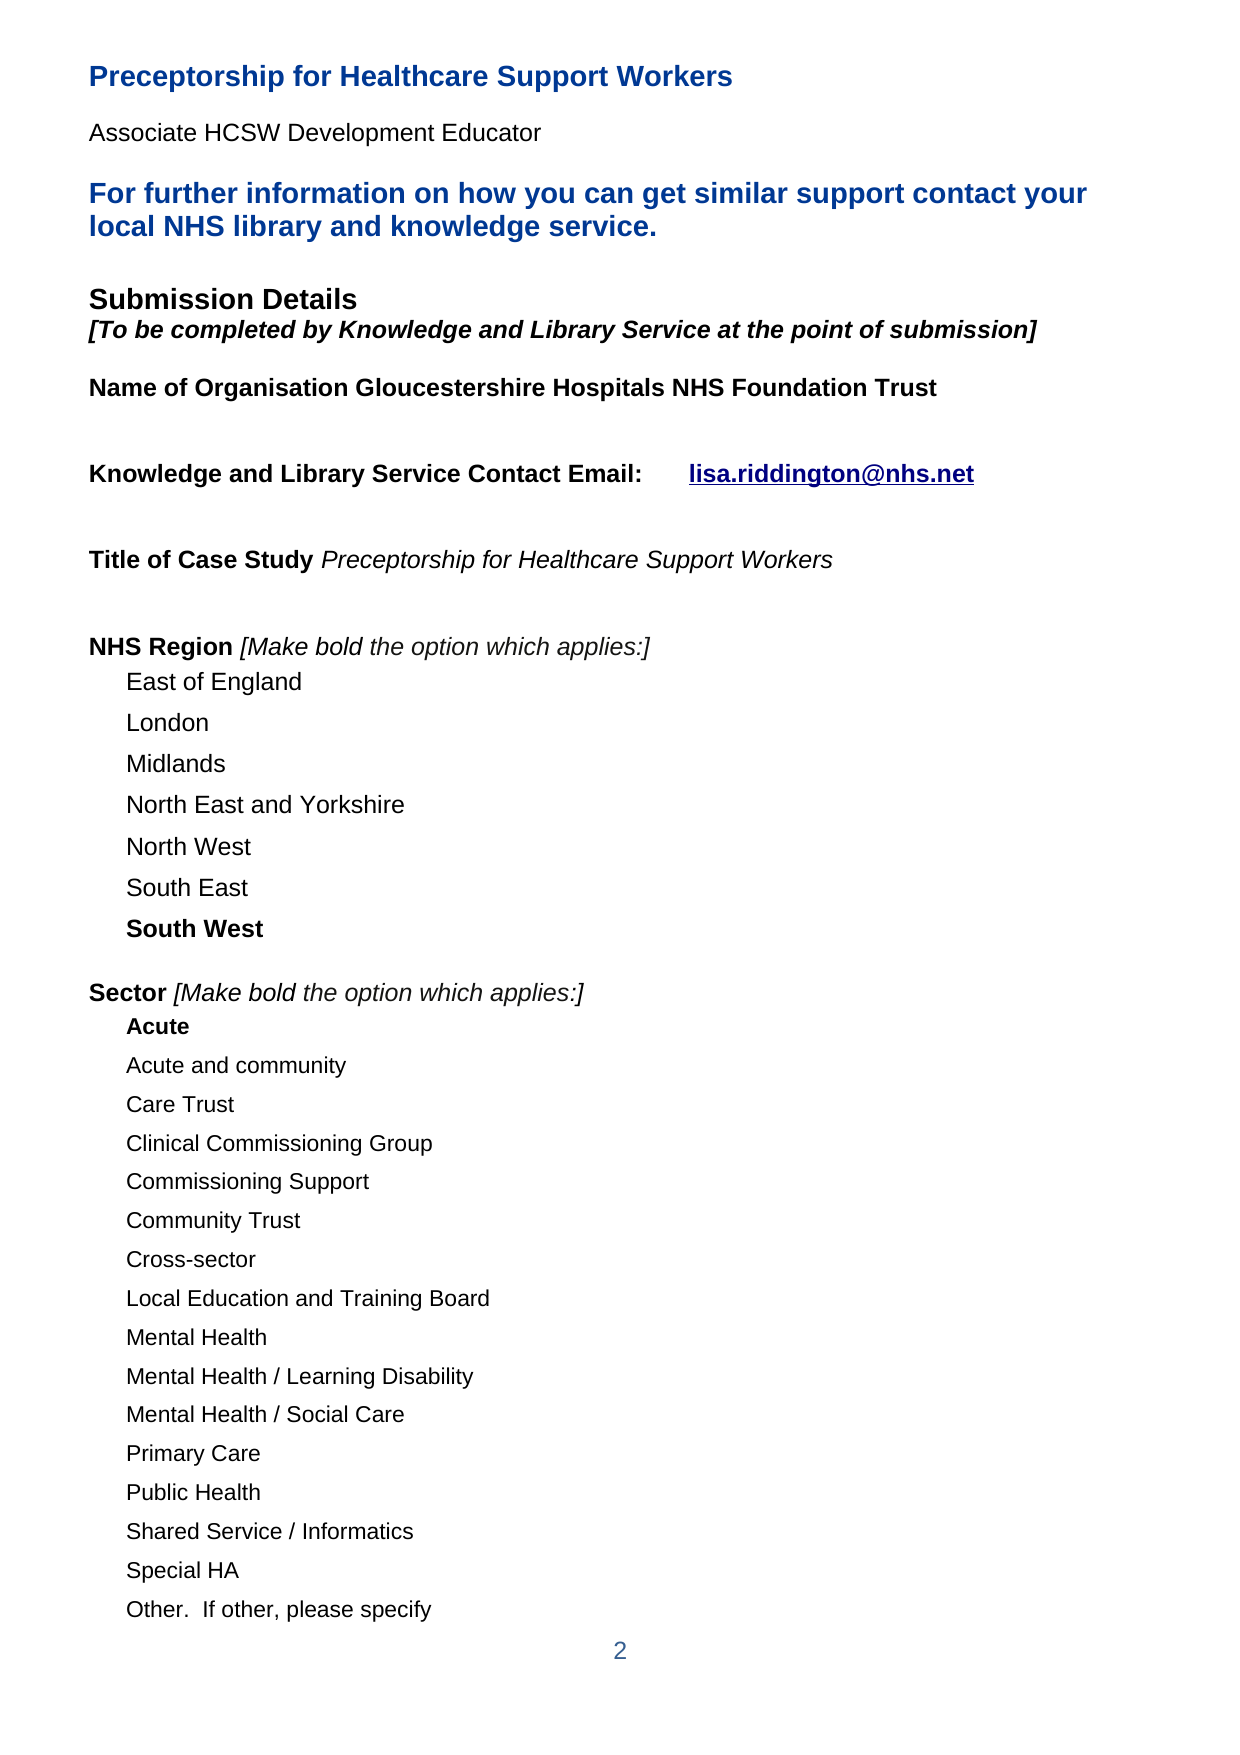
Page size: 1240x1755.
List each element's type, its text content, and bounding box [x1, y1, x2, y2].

text Acute and community [126, 1052, 1151, 1078]
subtitle For further information on how you can get similar support contact your local NHS library and knowledge service. [89, 176, 1151, 243]
text Acute [126, 1013, 1151, 1039]
text East of England [126, 667, 1151, 695]
text Care Trust [126, 1091, 1151, 1117]
text Midlands [126, 749, 1151, 778]
text South West [126, 914, 1151, 943]
text Knowledge and Library Service Contact Email: lisa.riddington@nhs.net [89, 459, 1151, 488]
text Commissioning Support [126, 1168, 1151, 1195]
text Mental Health [126, 1324, 1151, 1350]
text London [126, 708, 1151, 737]
text Mental Health / Social Care [126, 1401, 1151, 1428]
text [To be completed by Knowledge and Library Service at the point of submission] [89, 315, 1151, 344]
text Sector [Make bold the option which applies:] [89, 978, 1151, 1007]
text North East and Yorkshire [126, 790, 1151, 819]
text Mental Health / Learning Disability [126, 1363, 1151, 1389]
text NHS Region [Make bold the option which applies:] [89, 632, 1151, 660]
text Local Education and Training Board [126, 1285, 1151, 1311]
text Cross-sector [126, 1246, 1151, 1272]
text South East [126, 873, 1151, 902]
text Other. If other, please specify [126, 1596, 1151, 1622]
text Shared Service / Informatics [126, 1518, 1151, 1544]
text Associate HCSW Development Educator [89, 118, 1151, 147]
text Community Trust [126, 1207, 1151, 1233]
text Submission Details [89, 282, 1151, 315]
text Title of Case Study Preceptorship for Healthcare Support Workers [89, 545, 1151, 574]
text Clinical Commissioning Group [126, 1129, 1151, 1156]
text Name of Organisation Gloucestershire Hospitals NHS Foundation Trust [89, 373, 1151, 402]
text North West [126, 832, 1151, 860]
text Public Health [126, 1479, 1151, 1506]
text Primary Care [126, 1440, 1151, 1467]
text Special HA [126, 1557, 1151, 1583]
